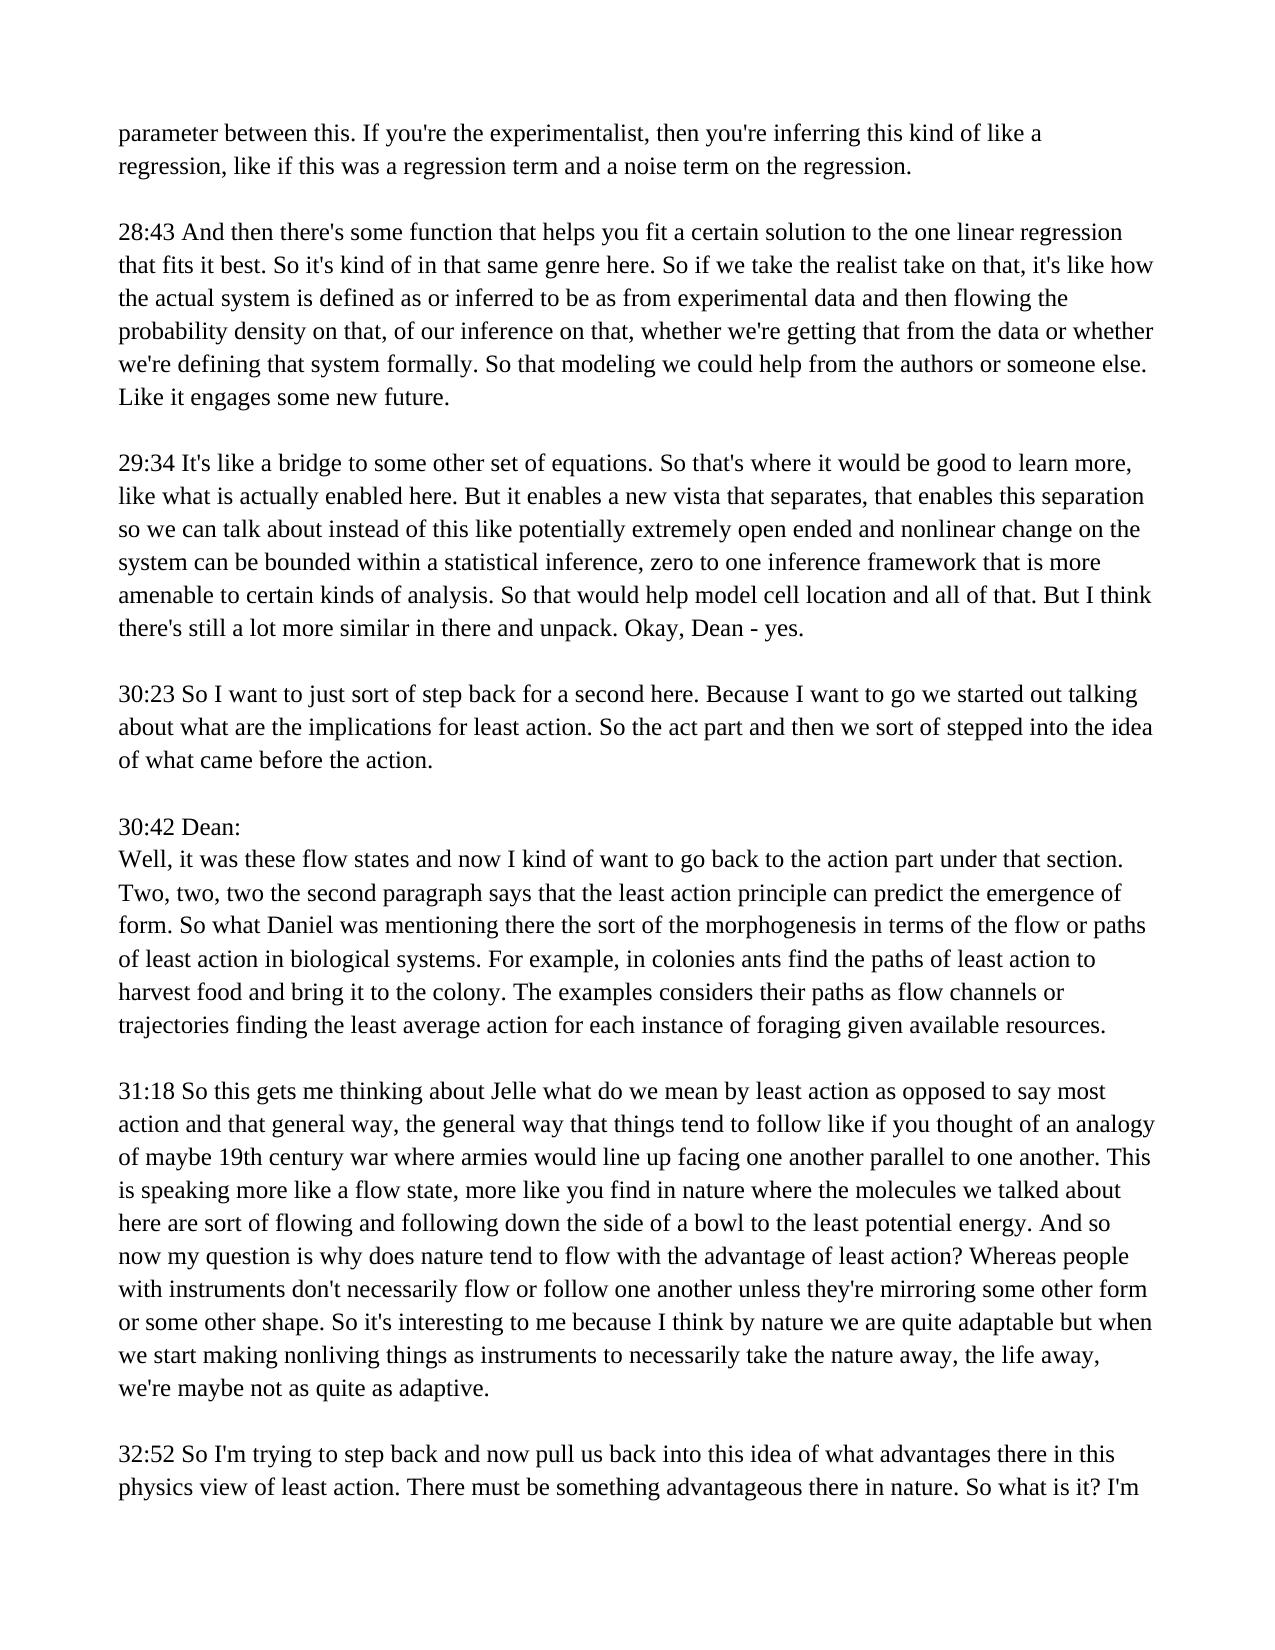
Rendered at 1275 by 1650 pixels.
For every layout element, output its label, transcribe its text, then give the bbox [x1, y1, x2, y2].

text parameter between this. If you're the experimentalist, then you're inferring this kind of like a regression, like if this was a regression term and a noise term on the regression. 28:43 And then there's some function that helps you fit a certain solution to the one linear regression that fits it best. So it's kind of in that same genre here. So if we take the realist take on that, it's like how the actual system is defined as or inferred to be as from experimental data and then flowing the probability density on that, of our inference on that, whether we're getting that from the data or whether we're defining that system formally. So that modeling we could help from the authors or someone else. Like it engages some new future. 29:34 It's like a bridge to some other set of equations. So that's where it would be good to learn more, like what is actually enabled here. But it enables a new vista that separates, that enables this separation so we can talk about instead of this like potentially extremely open ended and nonlinear change on the system can be bounded within a statistical inference, zero to one inference framework that is more amenable to certain kinds of analysis. So that would help model cell location and all of that. But I think there's still a lot more similar in there and unpack. Okay, Dean - yes. 30:23 So I want to just sort of step back for a second here. Because I want to go we started out talking about what are the implications for least action. So the act part and then we sort of stepped into the idea of what came before the action. 30:42 Dean: Well, it was these flow states and now I kind of want to go back to the action part under that section. Two, two, two the second paragraph says that the least action principle can predict the emergence of form. So what Daniel was mentioning there the sort of the morphogenesis in terms of the flow or paths of least action in biological systems. For example, in colonies ants find the paths of least action to harvest food and bring it to the colony. The examples considers their paths as flow channels or trajectories finding the least average action for each instance of foraging given available resources. 31:18 So this gets me thinking about Jelle what do we mean by least action as opposed to say most action and that general way, the general way that things tend to follow like if you thought of an analogy of maybe 19th century war where armies would line up facing one another parallel to one another. This is speaking more like a flow state, more like you find in nature where the molecules we talked about here are sort of flowing and following down the side of a bowl to the least potential energy. And so now my question is why does nature tend to flow with the advantage of least action? Whereas people with instruments don't necessarily flow or follow one another unless they're mirroring some other form or some other shape. So it's interesting to me because I think by nature we are quite adaptable but when we start making nonliving things as instruments to necessarily take the nature away, the life away, we're maybe not as quite as adaptive. 32:52 So I'm trying to step back and now pull us back into this idea of what advantages there in this physics view of least action. There must be something advantageous there in nature. So what is it? I'm [118, 118, 1157, 1501]
